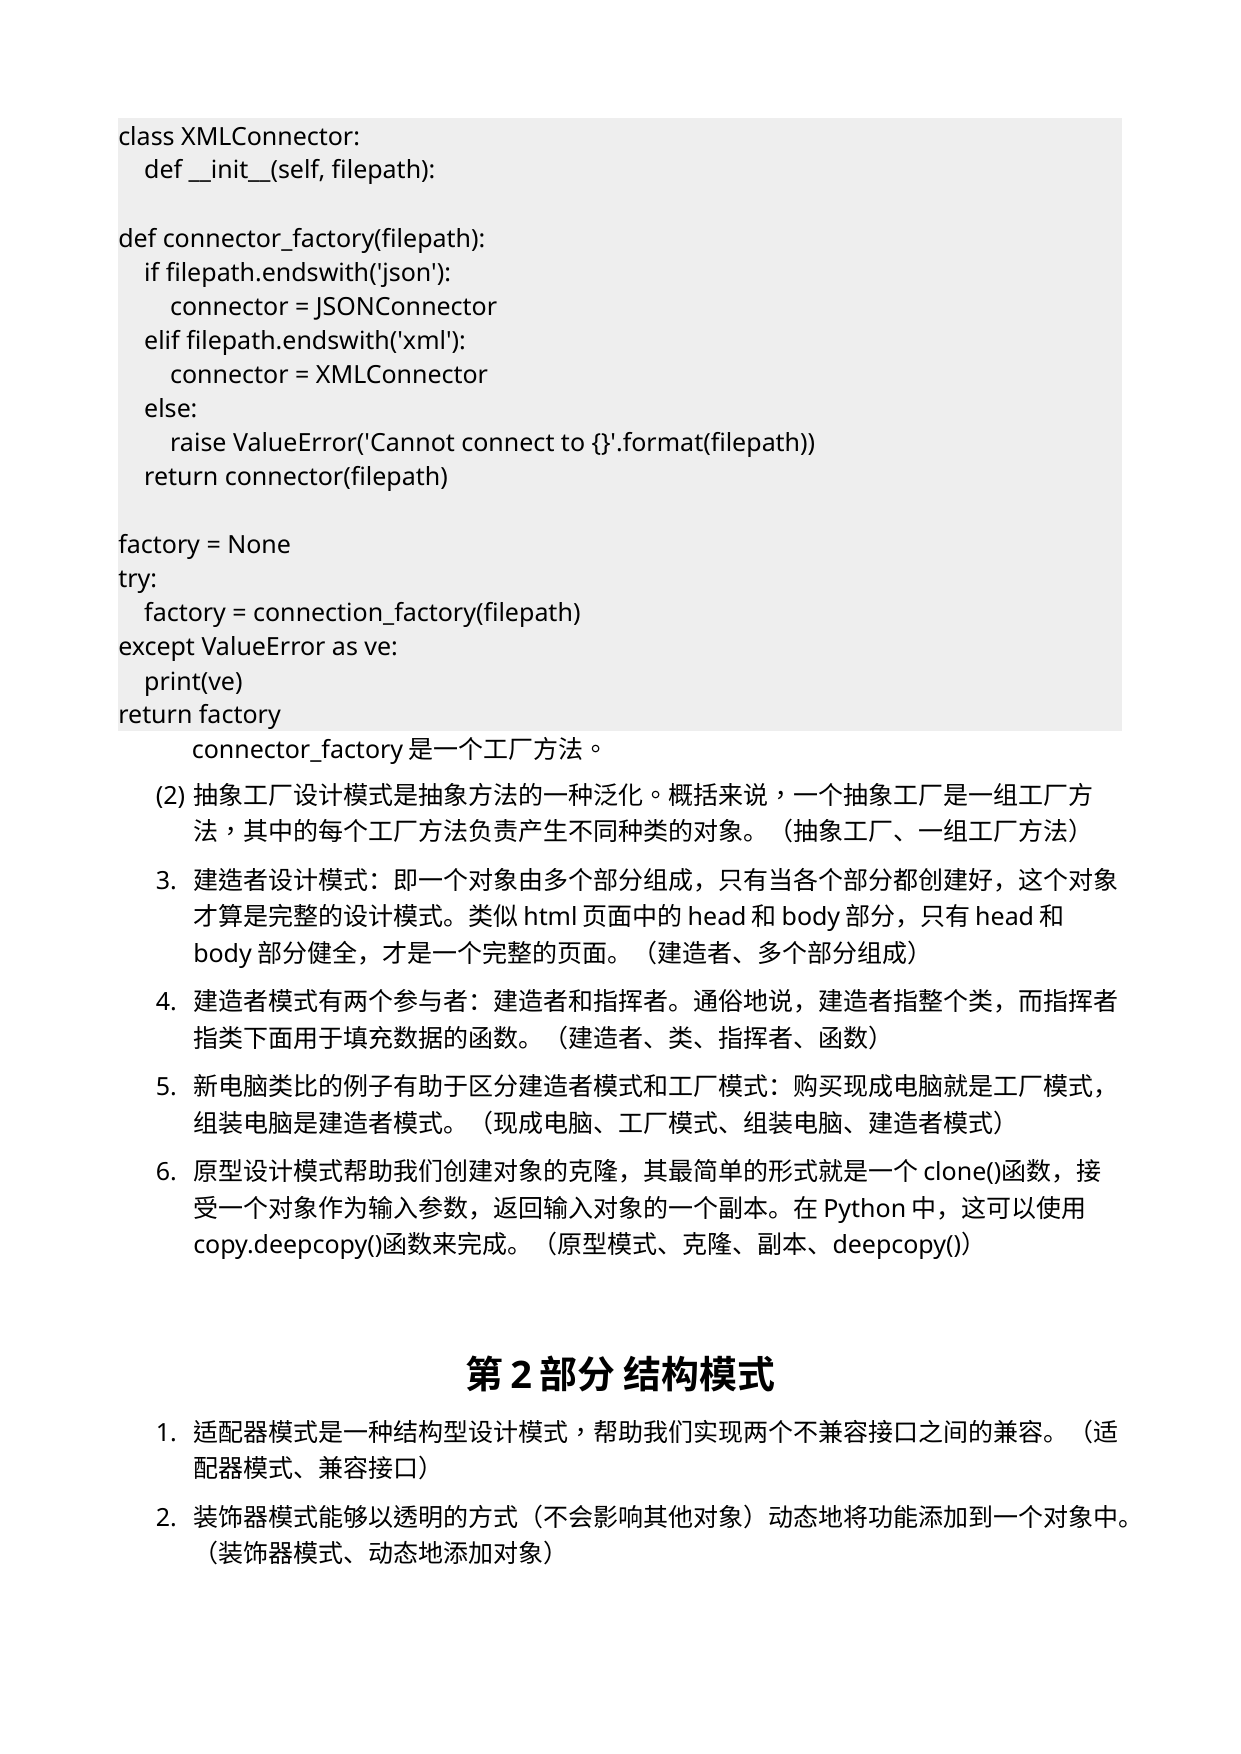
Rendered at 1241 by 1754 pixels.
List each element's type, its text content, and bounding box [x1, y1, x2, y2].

list 抽象工厂设计模式是抽象方法的一种泛化。概括来说，一个抽象工厂是一组工厂方法，其中的每个工厂方法负责产生不同种类的对象。（抽象工厂、一组工厂方法） [156, 778, 1122, 848]
list 建造者设计模式：即一个对象由多个部分组成，只有当各个部分都创建好，这个对象才算是完整的设计模式。类似html页面中的head和body部分，只有head和body部分健全，才是一个完整的页面。（建造者、多个部分组成） [156, 861, 1122, 969]
text connector_factory是一个工厂方法。 [118, 731, 1122, 765]
table_header class XMLConnector: def __init__(self, filepath): def connector_factory(filepath): if filepath.endswith('json'): connector = JSONConnector elif filepath.endswith('xml'): connector = XMLConnector else: raise ValueError('Cannot connect to {}'.format(filepath)) return connector(filepath) factory = None try: factory = connection_factory(filepath) except ValueError as ve: print(ve) return factory [118, 118, 1122, 731]
list 装饰器模式能够以透明的方式（不会影响其他对象）动态地将功能添加到一个对象中。（装饰器模式、动态地添加对象） [156, 1497, 1122, 1570]
list 原型设计模式帮助我们创建对象的克隆，其最简单的形式就是一个clone()函数，接受一个对象作为输入参数，返回输入对象的一个副本。在Python中，这可以使用copy.deepcopy()函数来完成。（原型模式、克隆、副本、deepcopy()） [156, 1152, 1122, 1261]
list 适配器模式是一种结构型设计模式，帮助我们实现两个不兼容接口之间的兼容。（适配器模式、兼容接口） [156, 1412, 1122, 1485]
list 建造者模式有两个参与者：建造者和指挥者。通俗地说，建造者指整个类，而指挥者指类下面用于填充数据的函数。（建造者、类、指挥者、函数） [156, 982, 1122, 1054]
list 新电脑类比的例子有助于区分建造者模式和工厂模式：购买现成电脑就是工厂模式，组装电脑是建造者模式。（现成电脑、工厂模式、组装电脑、建造者模式） [156, 1067, 1122, 1139]
subtitle 第2部分 结构模式 [118, 1345, 1122, 1400]
